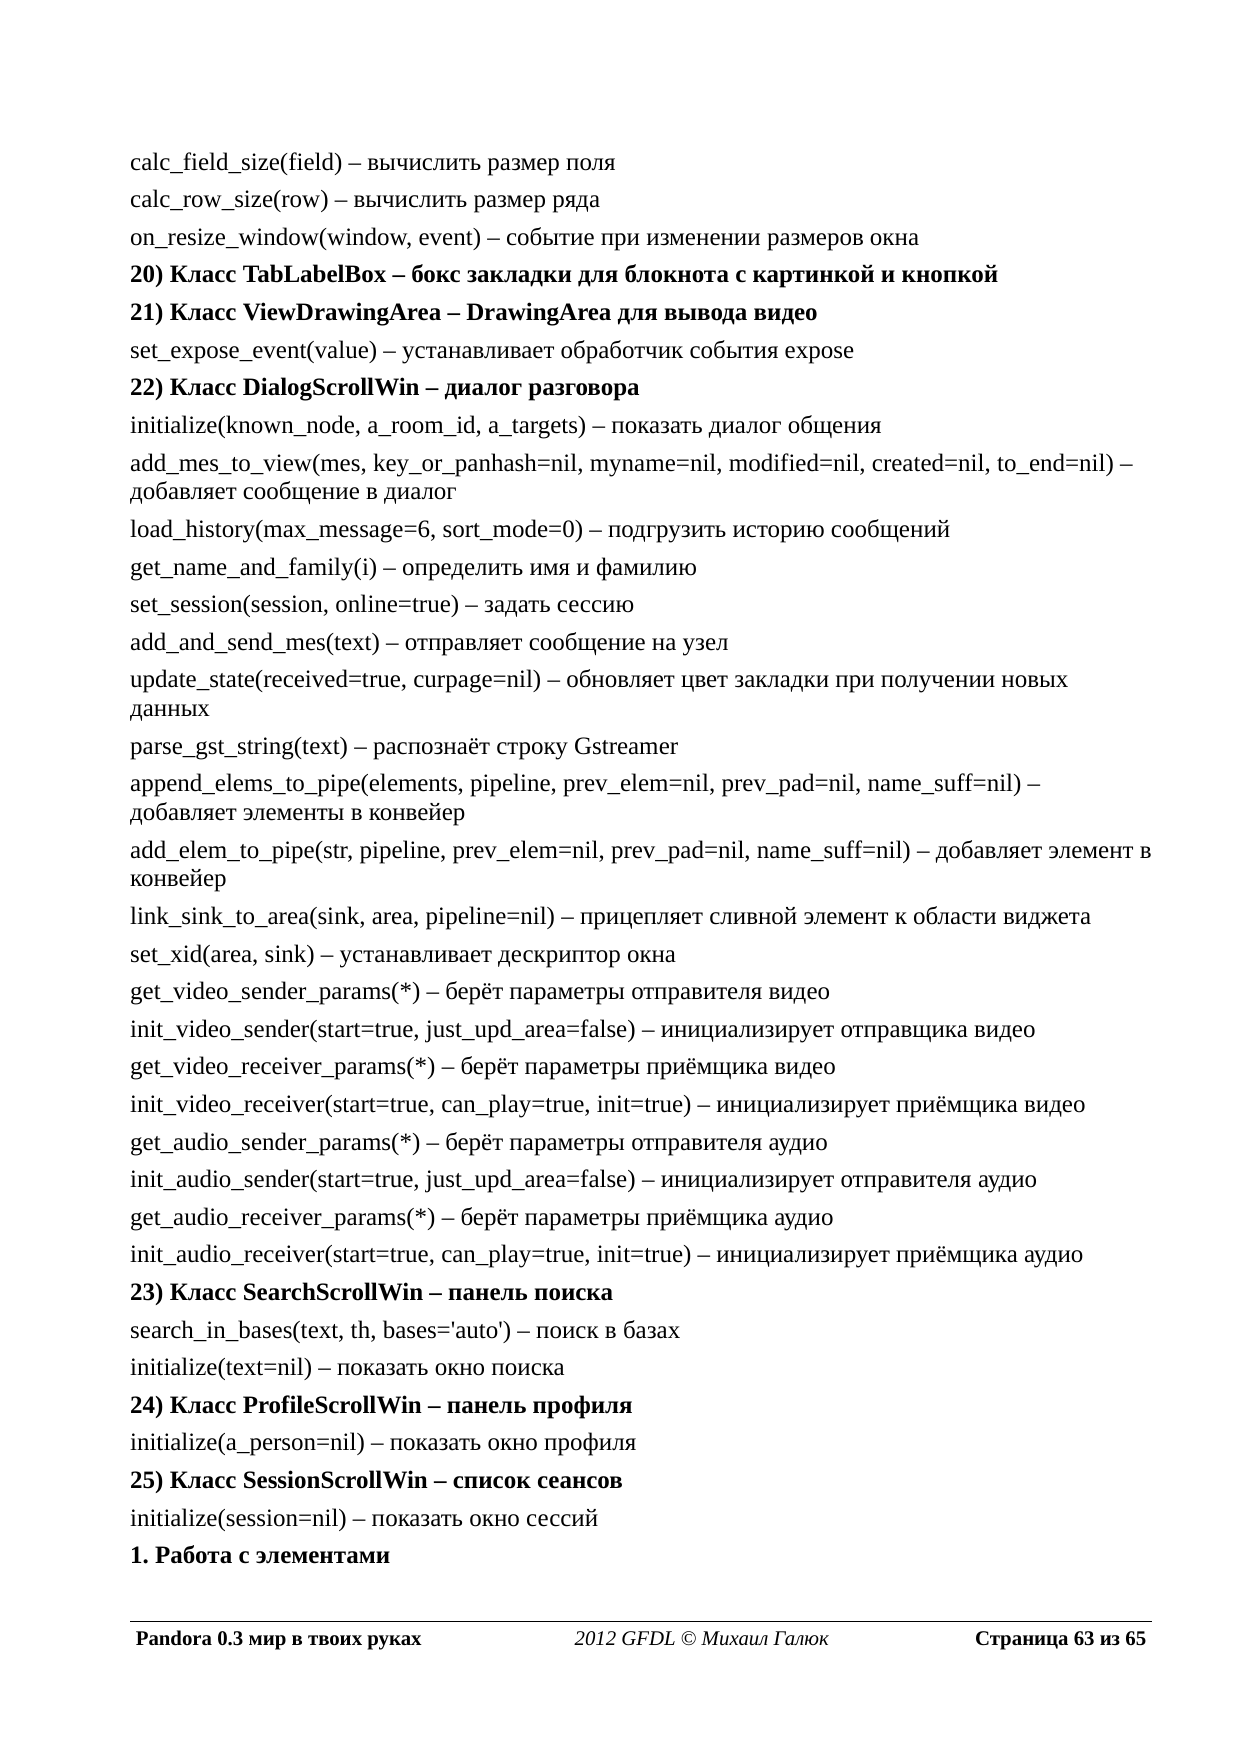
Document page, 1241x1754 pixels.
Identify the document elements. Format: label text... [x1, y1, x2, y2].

text set_session(session, online=true) – задать сессию [130, 589, 1152, 618]
text 20) Класс TabLabelBox – бокс закладки для блокнота с картинкой и кнопкой [130, 259, 1152, 288]
text link_sink_to_area(sink, area, pipeline=nil) – прицепляет сливной элемент к области виджета [130, 901, 1152, 930]
text get_name_and_family(i) – определить имя и фамилию [130, 552, 1152, 580]
text search_in_bases(text, th, bases='auto') – поиск в базах [130, 1315, 1152, 1343]
text parse_gst_string(text) – распознаёт строку Gstreamer [130, 731, 1152, 759]
text 1. Работа с элементами [130, 1540, 1152, 1569]
text load_history(max_message=6, sort_mode=0) – подгрузить историю сообщений [130, 514, 1152, 543]
text get_video_receiver_params(*) – берёт параметры приёмщика видео [130, 1051, 1152, 1080]
text 25) Класс SessionScrollWin – список сеансов [130, 1465, 1152, 1494]
text 22) Класс DialogScrollWin – диалог разговора [130, 372, 1152, 401]
text add_elem_to_pipe(str, pipeline, prev_elem=nil, prev_pad=nil, name_suff=nil) – добавляет элемент в конвейер [130, 835, 1152, 892]
text set_xid(area, sink) – устанавливает дескриптор окна [130, 939, 1152, 967]
text add_and_send_mes(text) – отправляет сообщение на узел [130, 627, 1152, 656]
text initialize(a_person=nil) – показать окно профиля [130, 1427, 1152, 1456]
text initialize(session=nil) – показать окно сессий [130, 1503, 1152, 1531]
text add_mes_to_view(mes, key_or_panhash=nil, myname=nil, modified=nil, created=nil, to_end=nil) – добавляет сообщение в диалог [130, 448, 1152, 505]
text init_video_receiver(start=true, can_play=true, init=true) – инициализирует приёмщика видео [130, 1089, 1152, 1118]
text initialize(text=nil) – показать окно поиска [130, 1352, 1152, 1381]
text calc_row_size(row) – вычислить размер ряда [130, 184, 1152, 213]
text on_resize_window(window, event) – событие при изменении размеров окна [130, 222, 1152, 251]
text init_video_sender(start=true, just_upd_area=false) – инициализирует отправщика видео [130, 1014, 1152, 1043]
text init_audio_receiver(start=true, can_play=true, init=true) – инициализирует приёмщика аудио [130, 1239, 1152, 1268]
text 21) Класс ViewDrawingArea – DrawingArea для вывода видео [130, 297, 1152, 326]
text update_state(received=true, curpage=nil) – обновляет цвет закладки при получении новых данных [130, 664, 1152, 722]
text append_elems_to_pipe(elements, pipeline, prev_elem=nil, prev_pad=nil, name_suff=nil) – добавляет элементы в конвейер [130, 768, 1152, 826]
text get_audio_receiver_params(*) – берёт параметры приёмщика аудио [130, 1202, 1152, 1231]
text init_audio_sender(start=true, just_upd_area=false) – инициализирует отправителя аудио [130, 1164, 1152, 1193]
text initialize(known_node, a_room_id, a_targets) – показать диалог общения [130, 410, 1152, 439]
text 24) Класс ProfileScrollWin – панель профиля [130, 1390, 1152, 1419]
text 23) Класс SearchScrollWin – панель поиска [130, 1277, 1152, 1306]
text set_expose_event(value) – устанавливает обработчик события expose [130, 335, 1152, 363]
text get_audio_sender_params(*) – берёт параметры отправителя аудио [130, 1127, 1152, 1155]
text calc_field_size(field) – вычислить размер поля [130, 147, 1152, 176]
text get_video_sender_params(*) – берёт параметры отправителя видео [130, 976, 1152, 1005]
